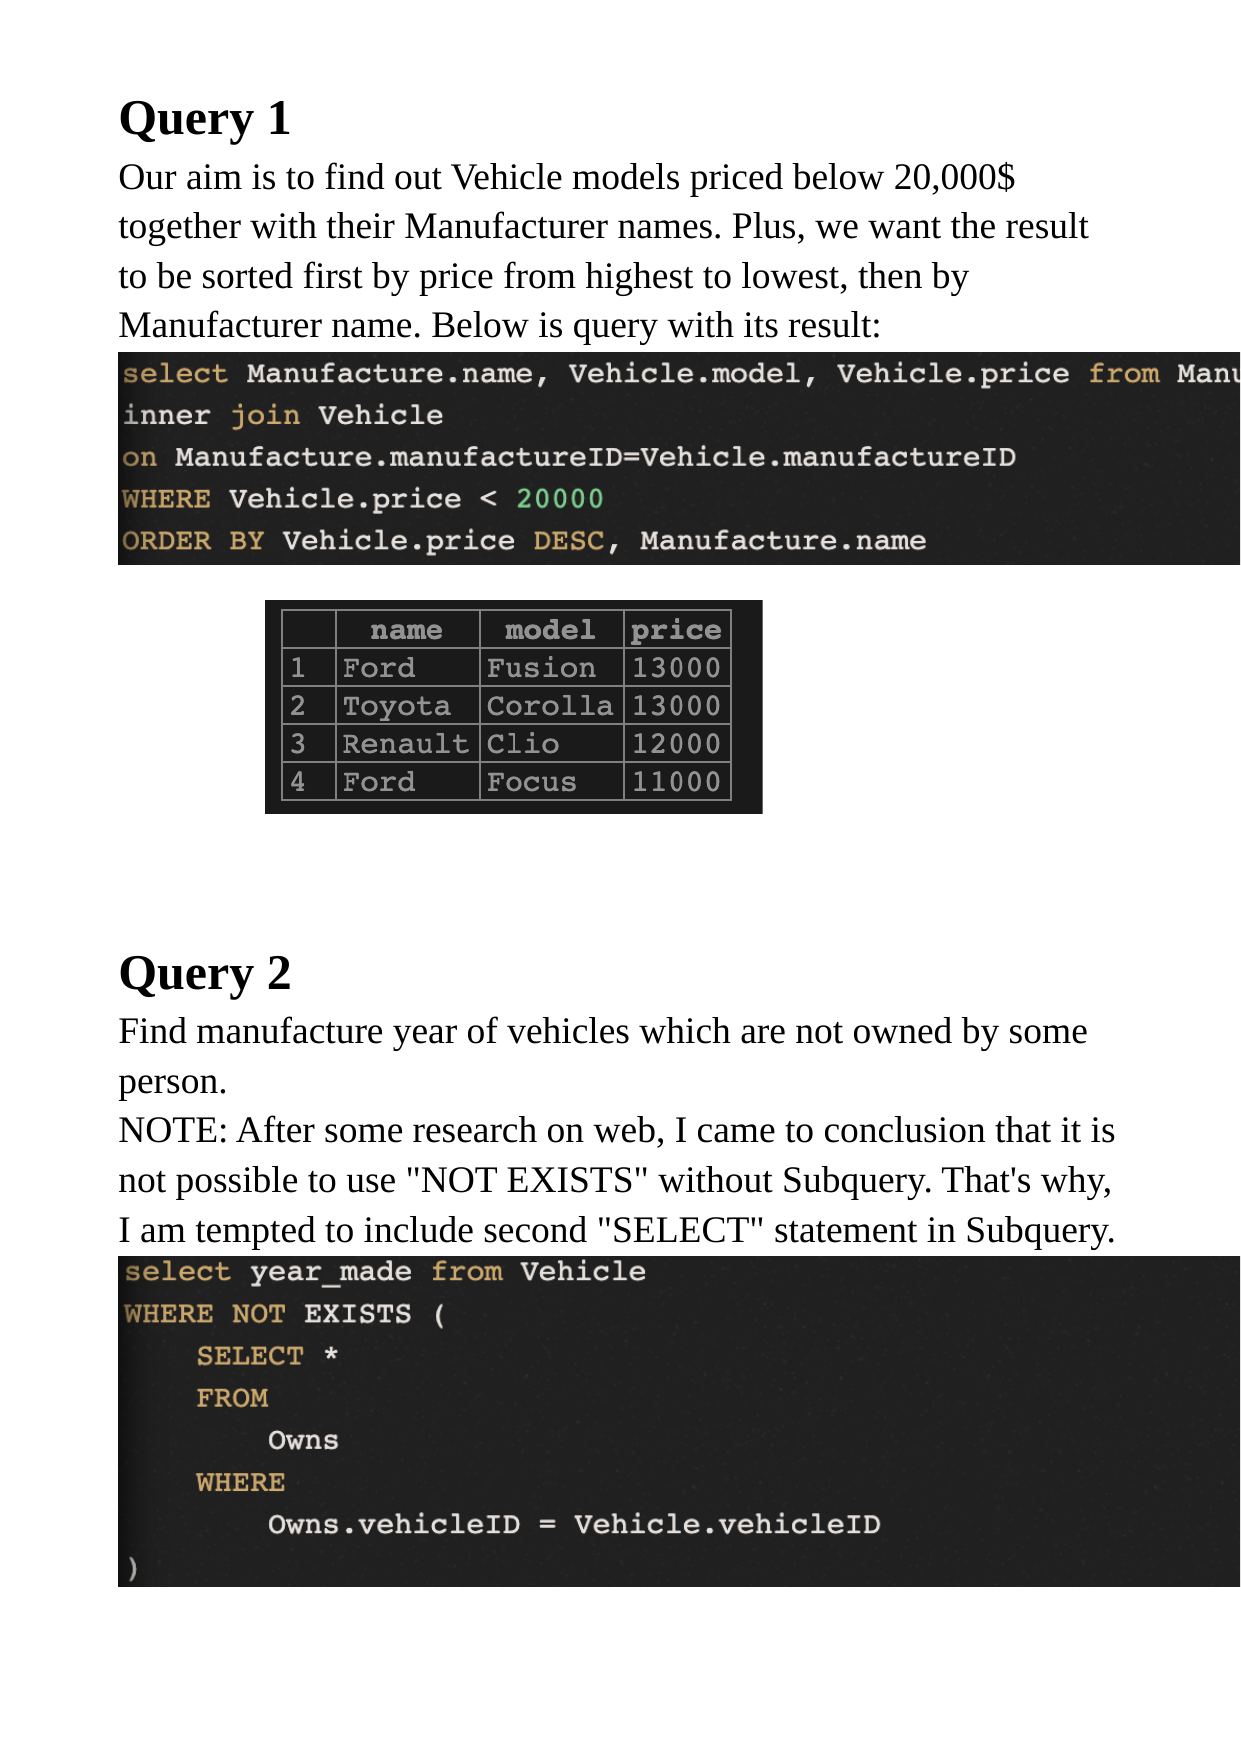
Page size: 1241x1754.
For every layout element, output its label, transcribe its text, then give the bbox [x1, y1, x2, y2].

text Query 1 [118, 88, 1122, 146]
text NOTE: After some research on web, I came to conclusion that it is not possible to use "NOT EXISTS" without Subquery. That's why, I am tempted to include second "SELECT" statement in Subquery. [118, 1108, 1122, 1250]
text Query 2 [118, 943, 1122, 1000]
text Our aim is to find out Vehicle models priced below 20,000$ together with their Manufacturer names. Plus, we want the result to be sorted first by price from highest to lowest, then by Manufacturer name. Below is query with its result: [118, 154, 1122, 346]
text Find manufacture year of vehicles which are not owned by some person. [118, 1009, 1122, 1101]
